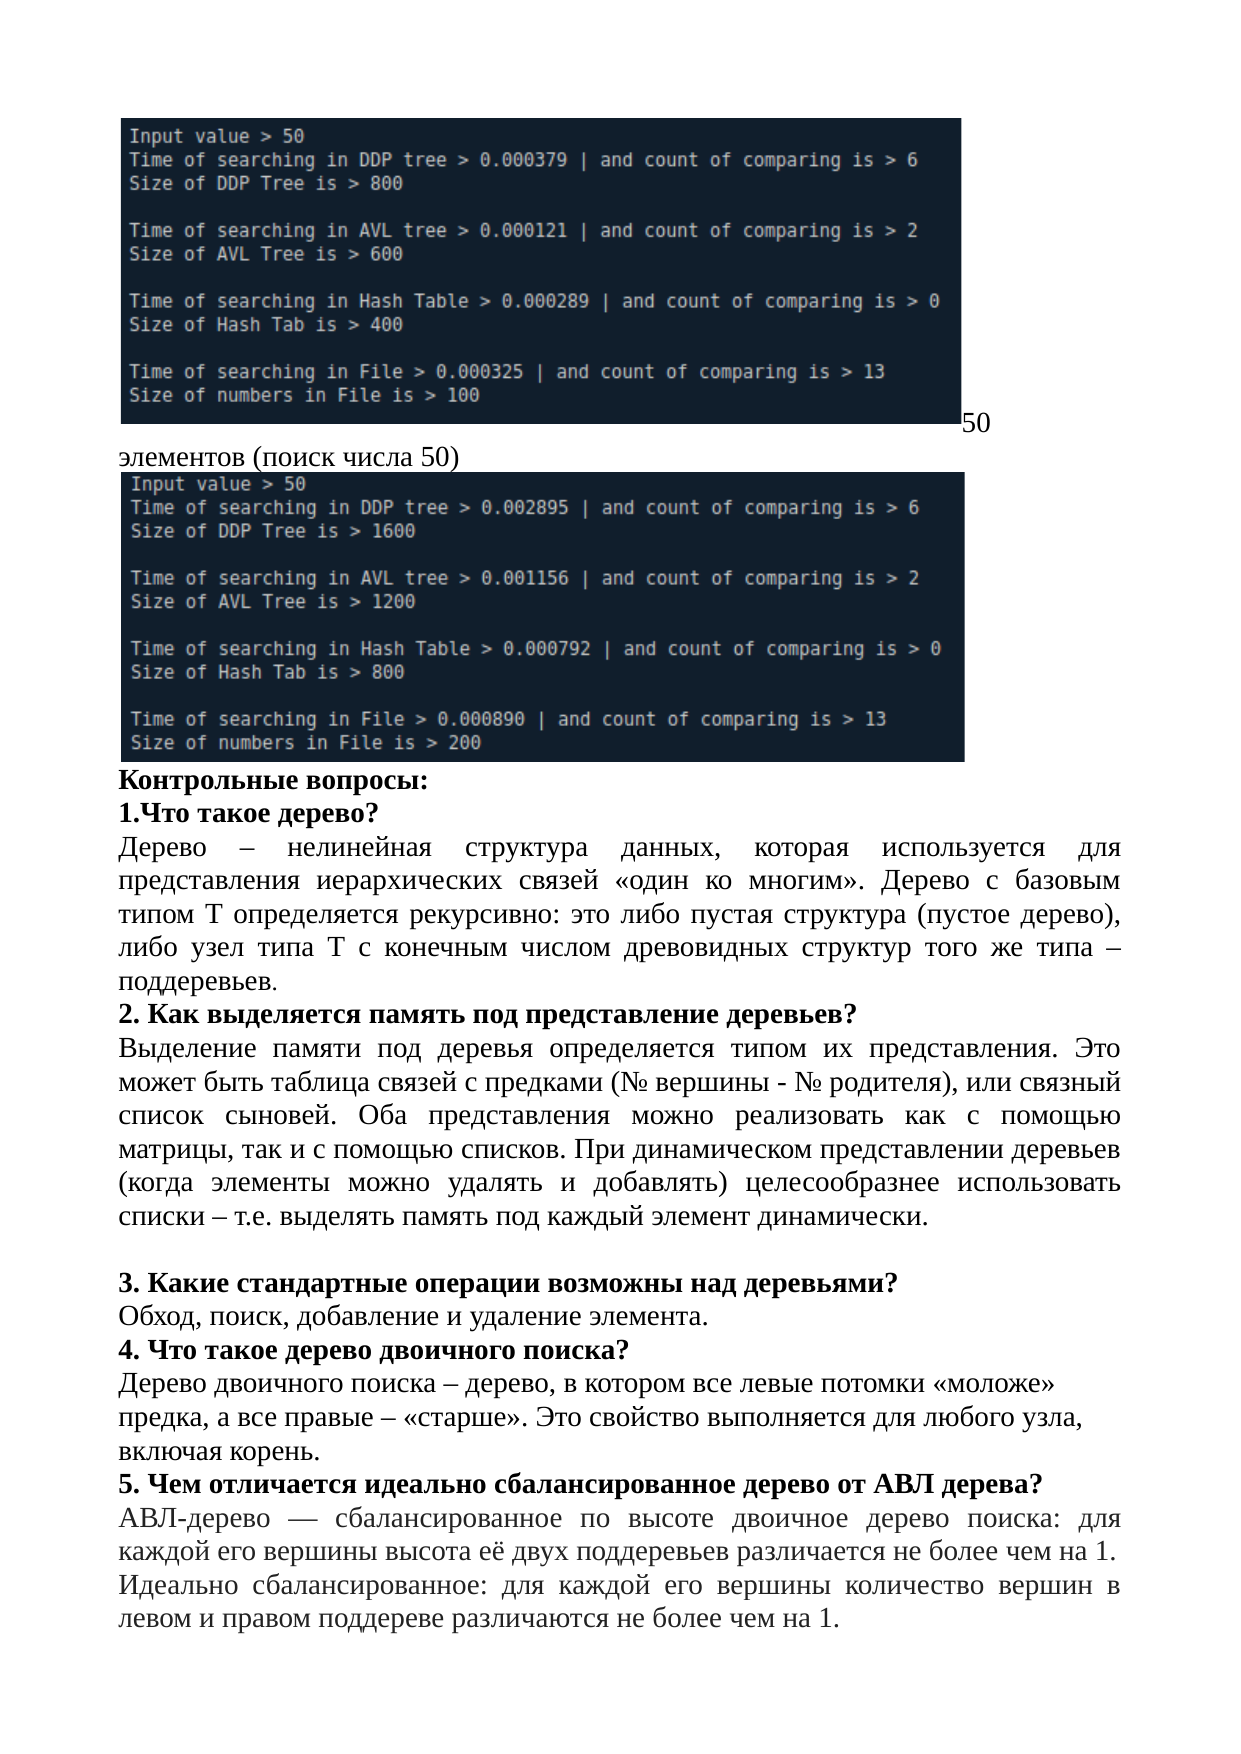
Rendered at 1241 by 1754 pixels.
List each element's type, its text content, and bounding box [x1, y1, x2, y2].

text Дерево двоичного поиска – дерево, в котором все левые потомки «моложе» предка, а все правые – «старше». Это свойство выполняется для любого узла, включая корень. [118, 1366, 1122, 1466]
text Обход, поиск, добавление и удаление элемента. [118, 1298, 1122, 1332]
text 3. Какие стандартные операции возможны над деревьями? [118, 1265, 1122, 1298]
text Контрольные вопросы: [118, 731, 1122, 795]
text Выделение памяти под деревья определяется типом их представления. Это может быть таблица связей с предками (№ вершины - № родителя), или связный список сыновей. Оба представления можно реализовать как с помощью матрицы, так и с помощью списков. При динамическом представлении деревьев (когда элементы можно удалять и добавлять) целесообразнее использовать списки – т.е. выделять память под каждый элемент динамически. [118, 1030, 1122, 1231]
text 5. Чем отличается идеально сбалансированное дерево от АВЛ дерева? [118, 1466, 1122, 1500]
picture [121, 472, 965, 762]
text 2. Как выделяется память под представление деревьев? [118, 997, 1122, 1030]
text 50 элементов (поиск числа 50) [118, 406, 1122, 473]
text Идеально сбалансированное: для каждой его вершины количество вершин в левом и правом поддереве различаются не более чем на 1. [118, 1567, 1122, 1634]
text 1.Что такое дерево? [118, 795, 1122, 829]
picture [120, 118, 962, 424]
text 4. Что такое дерево двоичного поиска? [118, 1332, 1122, 1366]
text АВЛ-дерево — сбалансированное по высоте двоичное дерево поиска: для каждой его вершины высота её двух поддеревьев различается не более чем на 1. [118, 1500, 1122, 1567]
text Дерево – нелинейная структура данных, которая используется для представления иерархических связей «один ко многим». Дерево с базовым типом Т определяется рекурсивно: это либо пустая структура (пустое дерево), либо узел типа Т с конечным числом древовидных структур того же типа – поддеревьев. [118, 829, 1122, 997]
